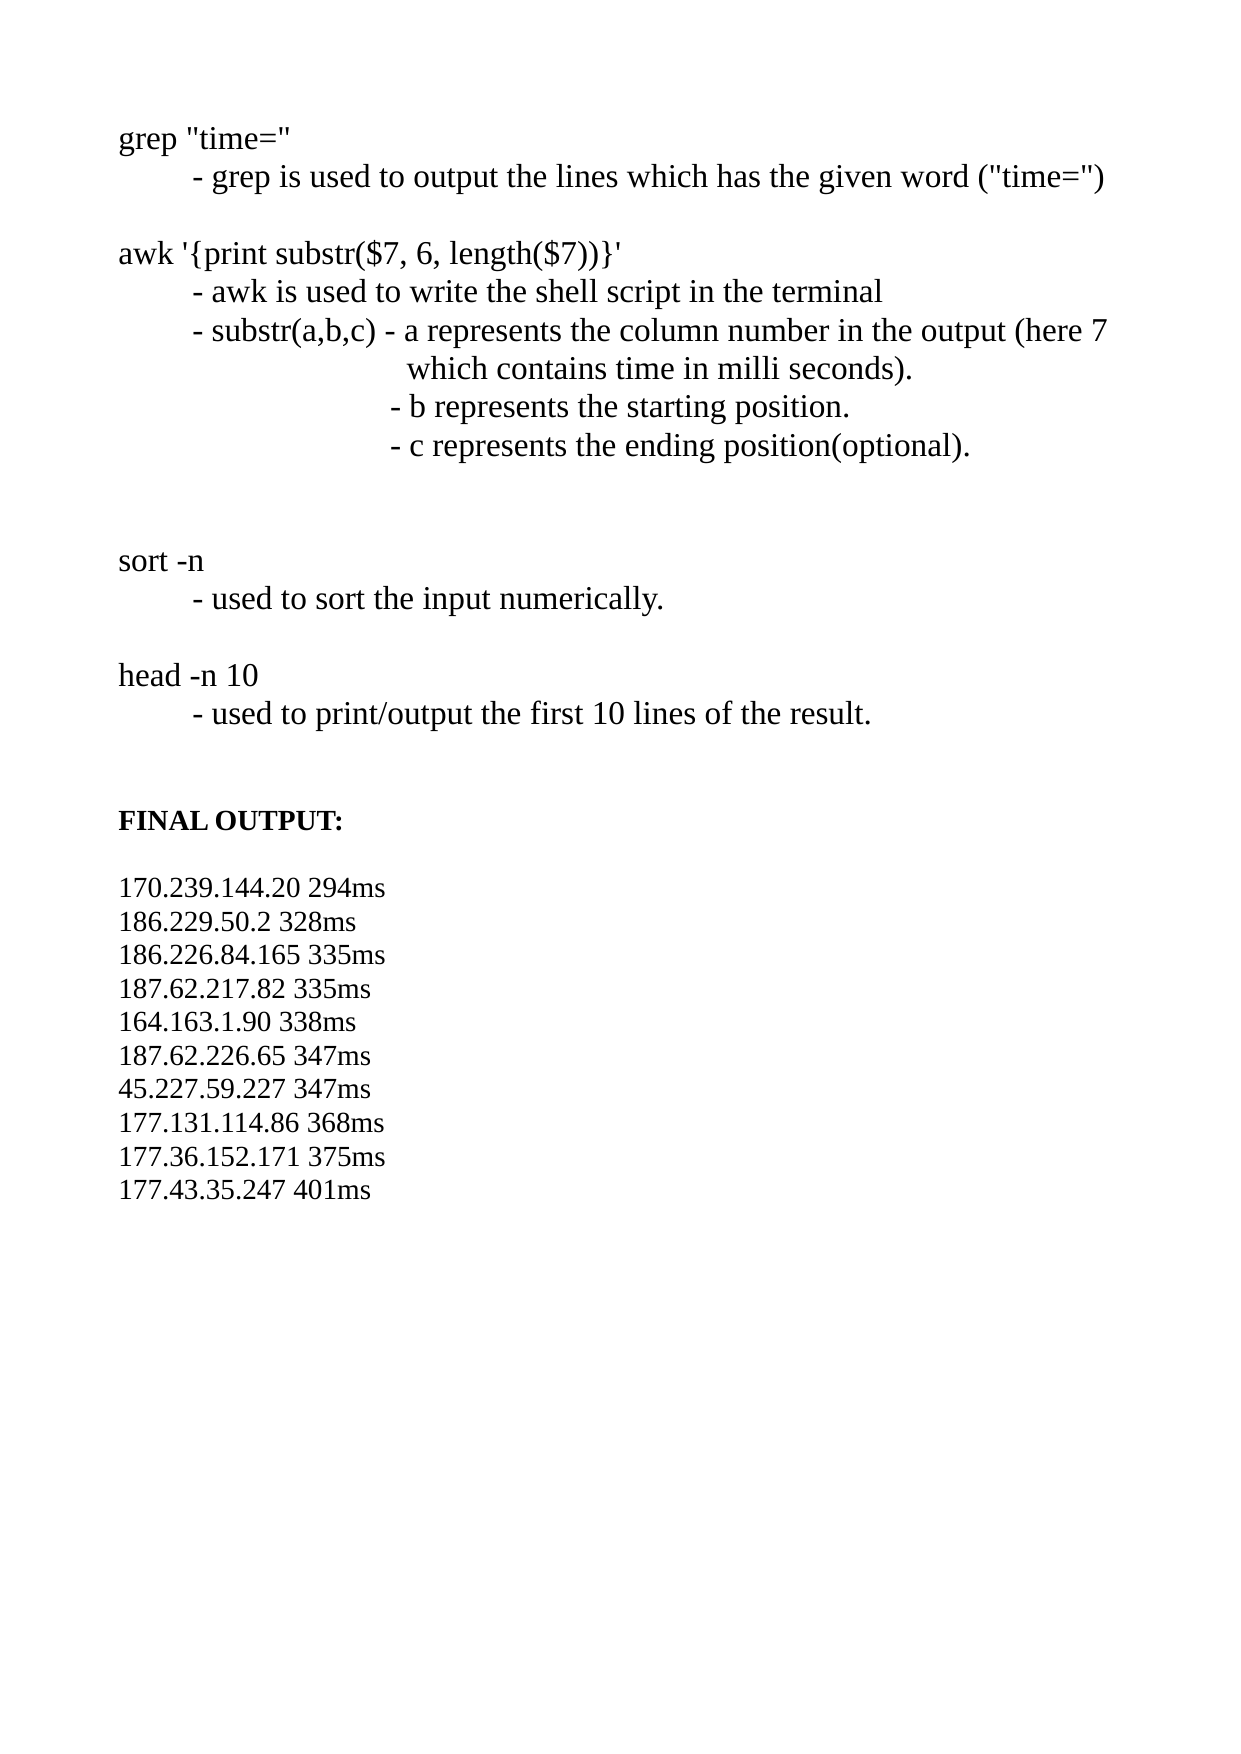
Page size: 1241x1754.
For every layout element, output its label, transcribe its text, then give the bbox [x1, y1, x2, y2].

text 170.239.144.20 294ms [118, 870, 1122, 904]
text 177.131.114.86 368ms [118, 1105, 1122, 1139]
text - awk is used to write the shell script in the terminal [118, 271, 1122, 310]
text 187.62.226.65 347ms [118, 1038, 1122, 1072]
text 186.229.50.2 328ms [118, 904, 1122, 937]
text 186.226.84.165 335ms [118, 937, 1122, 971]
text - grep is used to output the lines which has the given word ("time=") [118, 156, 1122, 195]
text grep "time=" [118, 118, 1122, 156]
text - used to print/output the first 10 lines of the result. [118, 693, 1122, 731]
text FINAL OUTPUT: [118, 803, 1122, 837]
text - b represents the starting position. [118, 386, 1122, 425]
text sort -n [118, 540, 1122, 578]
text 45.227.59.227 347ms [118, 1072, 1122, 1105]
text 164.163.1.90 338ms [118, 1004, 1122, 1038]
text awk '{print substr($7, 6, length($7))}' [118, 233, 1122, 271]
text 177.43.35.247 401ms [118, 1172, 1122, 1206]
text - used to sort the input numerically. [118, 578, 1122, 616]
text 187.62.217.82 335ms [118, 971, 1122, 1004]
text - substr(a,b,c) - a represents the column number in the output (here 7 which contains time in milli seconds). [118, 310, 1122, 386]
text head -n 10 [118, 655, 1122, 693]
text - c represents the ending position(optional). [118, 425, 1122, 463]
text 177.36.152.171 375ms [118, 1139, 1122, 1172]
